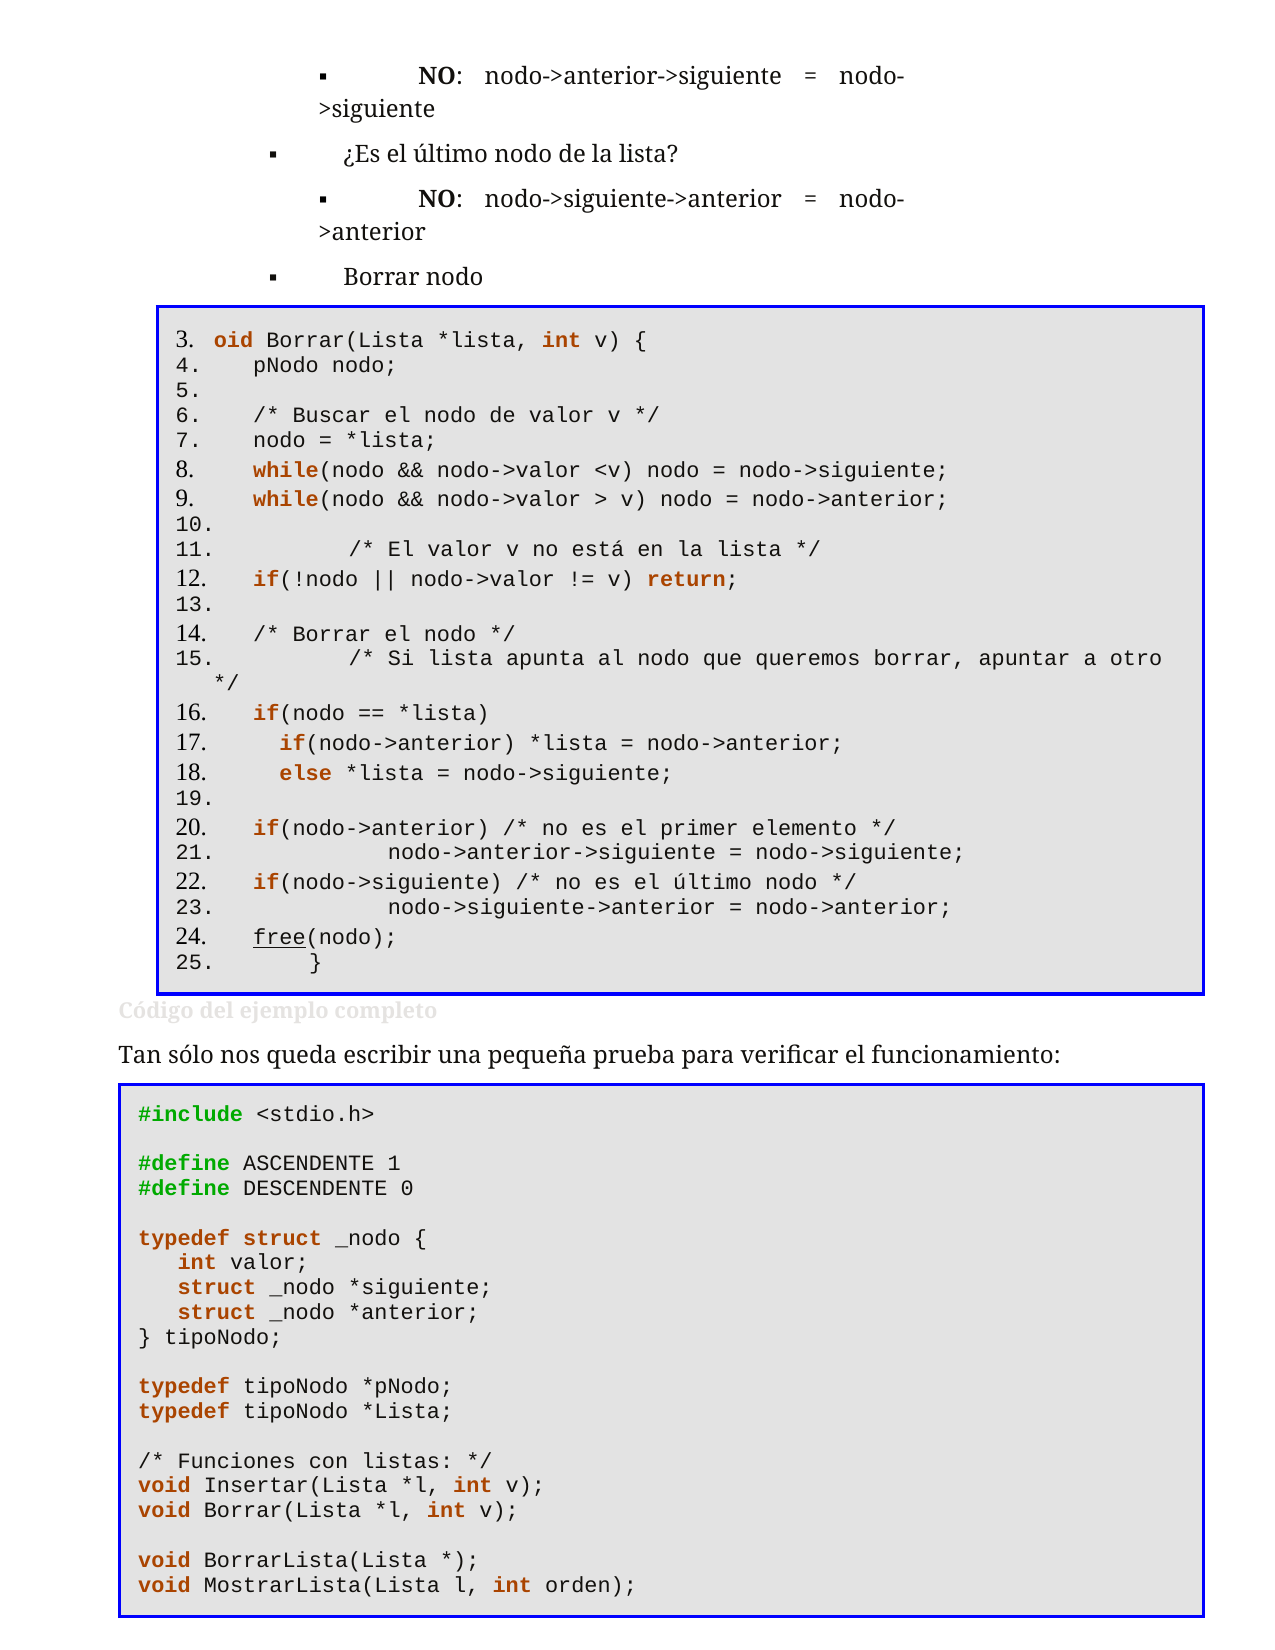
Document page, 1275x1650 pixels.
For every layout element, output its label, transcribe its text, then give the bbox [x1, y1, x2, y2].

list NO: nodo->siguiente->anterior = nodo->anterior [318, 182, 905, 247]
list while(nodo && nodo->valor > v) nodo = nodo->anterior; [159, 464, 1202, 494]
list } [159, 931, 1202, 992]
list if(nodo->anterior) *lista = nodo->anterior; [159, 707, 1202, 737]
subtitle Código del ejemplo completo [118, 996, 1205, 1025]
text typedef tipoNodo *Lista; [121, 1380, 1202, 1405]
text } tipoNodo; [121, 1306, 1202, 1331]
list Borrar nodo [268, 260, 980, 292]
list if(nodo == *lista) [159, 677, 1202, 707]
text void MostrarLista(Lista l, int orden); [121, 1554, 1202, 1615]
list nodo->siguiente->anterior = nodo->anterior; [159, 876, 1202, 901]
text #include <stdio.h> [121, 1086, 1202, 1108]
list /* Si lista apunta al nodo que queremos borrar, apuntar a otro */ [159, 628, 1202, 677]
text #define DESCENDENTE 0 [121, 1157, 1202, 1182]
text typedef struct _nodo { [121, 1207, 1202, 1232]
list if(nodo->siguiente) /* no es el último nodo */ [159, 847, 1202, 876]
list oid Borrar(Lista *lista, int v) { [159, 308, 1202, 335]
list /* Borrar el nodo */ [159, 598, 1202, 628]
list nodo = *lista; [159, 409, 1202, 434]
list nodo->anterior->siguiente = nodo->siguiente; [159, 822, 1202, 847]
list else *lista = nodo->siguiente; [159, 737, 1202, 767]
text void Borrar(Lista *l, int v); [121, 1479, 1202, 1504]
list /* El valor v no está en la lista */ [159, 518, 1202, 543]
list pNodo nodo; [159, 335, 1202, 359]
list NO: nodo->anterior->siguiente = nodo->siguiente [318, 59, 905, 124]
list ¿Es el último nodo de la lista? [268, 137, 980, 169]
list if(nodo->anterior) /* no es el primer elemento */ [159, 792, 1202, 822]
text typedef tipoNodo *pNodo; [121, 1356, 1202, 1380]
text int valor; [121, 1232, 1202, 1256]
text #define ASCENDENTE 1 [121, 1132, 1202, 1157]
text struct _nodo *anterior; [121, 1281, 1202, 1306]
list free(nodo); [159, 901, 1202, 931]
text /* Funciones con listas: */ [121, 1430, 1202, 1455]
list /* Buscar el nodo de valor v */ [159, 384, 1202, 409]
text void Insertar(Lista *l, int v); [121, 1455, 1202, 1479]
text Tan sólo nos queda escribir una pequeña prueba para verificar el funcionamiento: [118, 1038, 1205, 1070]
list while(nodo && nodo->valor <v) nodo = nodo->siguiente; [159, 434, 1202, 464]
list if(!nodo || nodo->valor != v) return; [159, 543, 1202, 573]
text void BorrarLista(Lista *); [121, 1529, 1202, 1554]
text struct _nodo *siguiente; [121, 1256, 1202, 1281]
